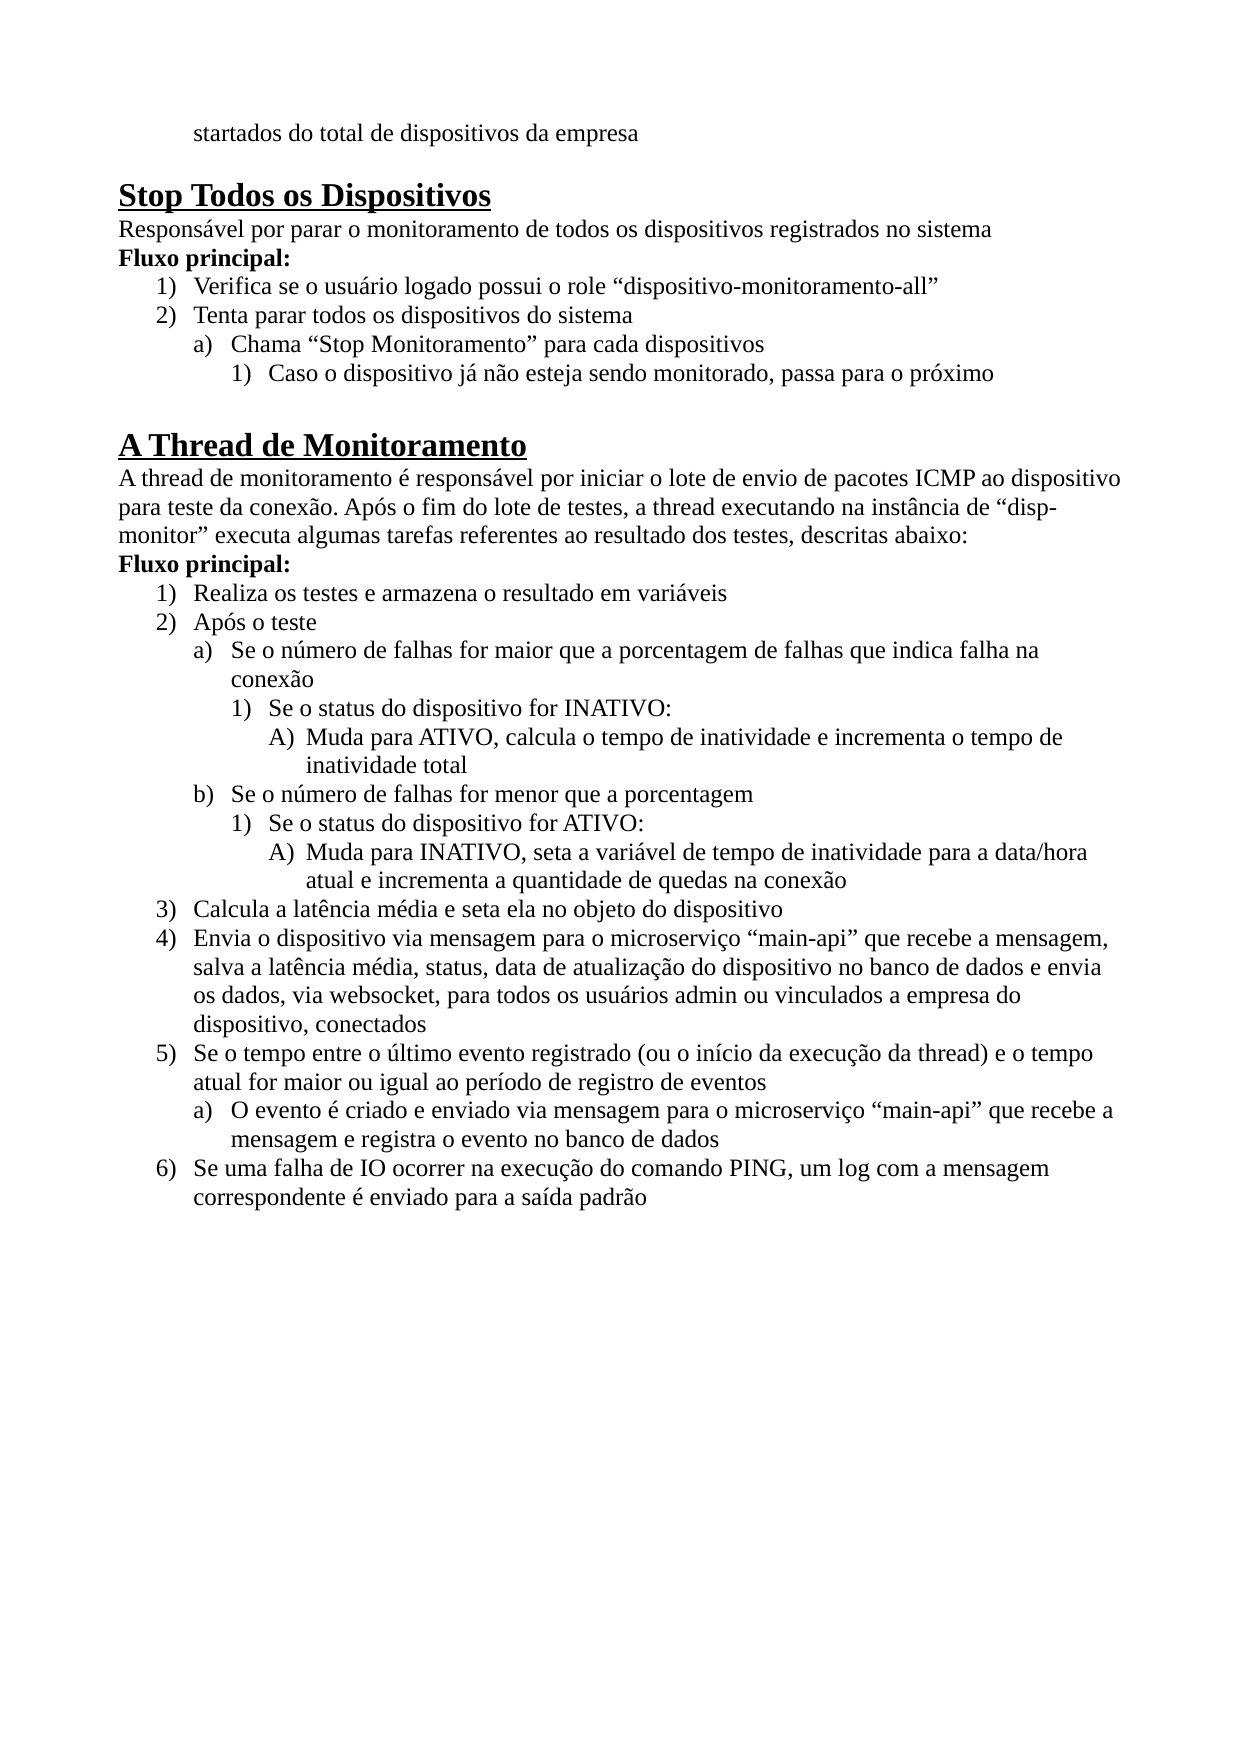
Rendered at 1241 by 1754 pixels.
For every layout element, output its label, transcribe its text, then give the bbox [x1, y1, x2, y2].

text Stop Todos os Dispositivos [118, 176, 1122, 214]
text Fluxo principal: [118, 243, 1122, 271]
list Caso o dispositivo já não esteja sendo monitorado, passa para o próximo [231, 358, 1122, 386]
list Chama “Stop Monitoramento” para cada dispositivos [193, 329, 1122, 358]
list Se o tempo entre o último evento registrado (ou o início da execução da thread) e o tempo atual for maior ou igual ao período de registro de eventos [156, 1038, 1122, 1096]
list Verifica se o usuário logado possui o role “dispositivo-monitoramento-all” [156, 271, 1122, 300]
list Envia o dispositivo via mensagem para o microserviço “main-api” que recebe a mensagem, salva a latência média, status, data de atualização do dispositivo no banco de dados e envia os dados, via websocket, para todos os usuários admin ou vinculados a empresa do dispositivo, conectados [156, 923, 1122, 1038]
text A thread de monitoramento é responsável por iniciar o lote de envio de pacotes ICMP ao dispositivo para teste da conexão. Após o fim do lote de testes, a thread executando na instância de “disp-monitor” executa algumas tarefas referentes ao resultado dos testes, descritas abaixo: [118, 463, 1122, 549]
list Muda para INATIVO, seta a variável de tempo de inatividade para a data/hora atual e incrementa a quantidade de quedas na conexão [268, 837, 1122, 894]
list Se o status do dispositivo for ATIVO: [231, 808, 1122, 837]
list Tenta parar todos os dispositivos do sistema [156, 300, 1122, 329]
list Calcula a latência média e seta ela no objeto do dispositivo [156, 894, 1122, 923]
list O evento é criado e enviado via mensagem para o microserviço “main-api” que recebe a mensagem e registra o evento no banco de dados [193, 1096, 1122, 1153]
list Se o número de falhas for maior que a porcentagem de falhas que indica falha na conexão [193, 636, 1122, 693]
text A Thread de Monitoramento [118, 425, 1122, 463]
list Muda para ATIVO, calcula o tempo de inatividade e incrementa o tempo de inatividade total [268, 722, 1122, 779]
text Fluxo principal: [118, 549, 1122, 578]
list startados do total de dispositivos da empresa [156, 118, 1122, 147]
list Após o teste [156, 607, 1122, 636]
list Se o número de falhas for menor que a porcentagem [193, 779, 1122, 808]
list Se uma falha de IO ocorrer na execução do comando PING, um log com a mensagem correspondente é enviado para a saída padrão [156, 1153, 1122, 1211]
text Responsável por parar o monitoramento de todos os dispositivos registrados no sistema [118, 214, 1122, 243]
list Realiza os testes e armazena o resultado em variáveis [156, 578, 1122, 607]
list Se o status do dispositivo for INATIVO: [231, 693, 1122, 722]
